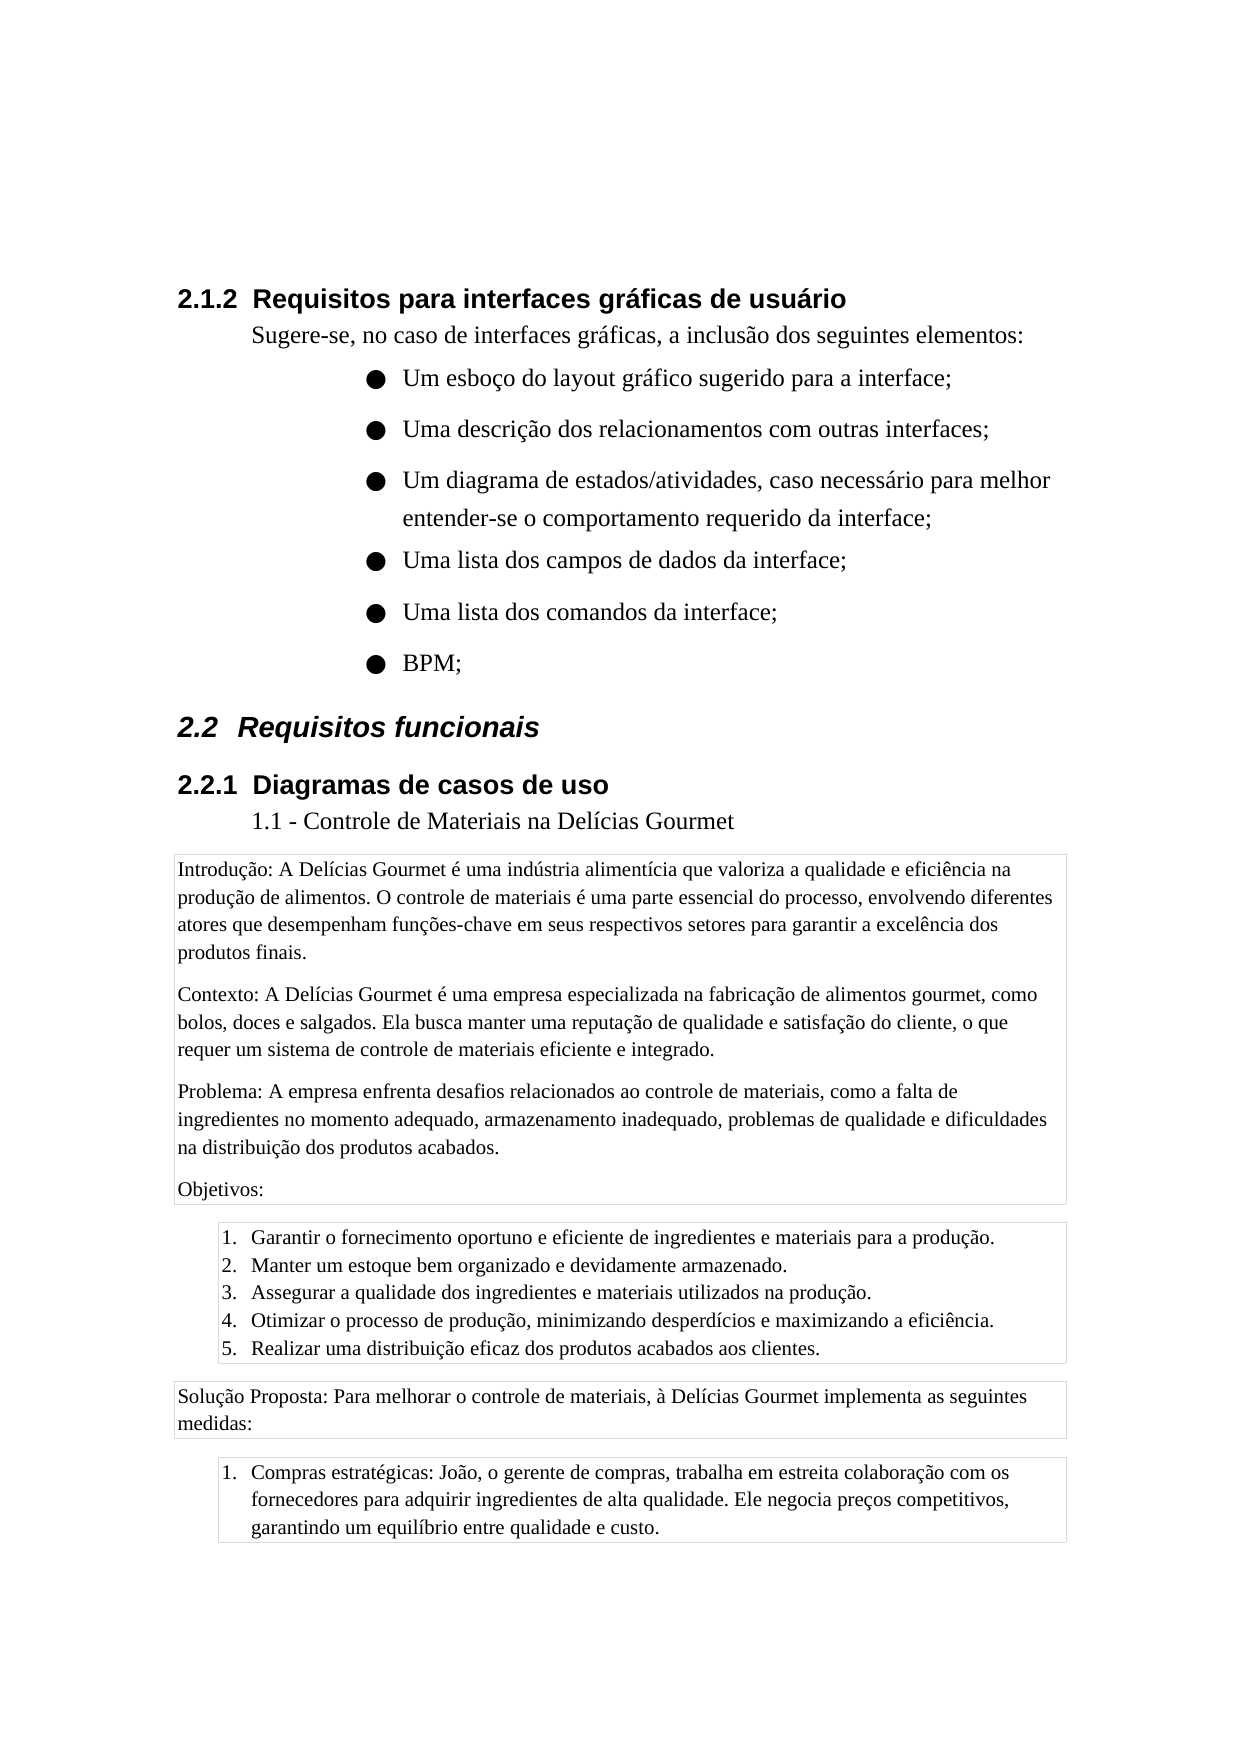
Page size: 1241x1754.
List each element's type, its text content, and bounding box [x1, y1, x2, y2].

list Uma lista dos comandos da interface; [365, 583, 1063, 634]
list Uma descrição dos relacionamentos com outras interfaces; [365, 400, 1063, 452]
subtitle Requisitos funcionais [177, 710, 1063, 744]
text Sugere-se, no caso de interfaces gráficas, a inclusão dos seguintes elementos: [251, 320, 1063, 349]
list Compras estratégicas: João, o gerente de compras, trabalha em estreita colaboração com os fornecedores para adquirir ingredientes de alta qualidade. Ele negocia preços competitivos, garantindo um equilíbrio entre qualidade e custo. [219, 1458, 1066, 1542]
subtitle Diagramas de casos de uso [177, 769, 1063, 800]
list Um diagrama de estados/atividades, caso necessário para melhor entender-se o comportamento requerido da interface; [365, 452, 1063, 532]
text 1.1 - Controle de Materiais na Delícias Gourmet [177, 806, 1063, 835]
list BPM; [365, 634, 1063, 685]
text Introdução: A Delícias Gourmet é uma indústria alimentícia que valoriza a qualidade e eficiência na produção de alimentos. O controle de materiais é uma parte essencial do processo, envolvendo diferentes atores que desempenham funções-chave em seus respectivos setores para garantir a excelência dos produtos finais. [175, 855, 1066, 964]
subtitle Requisitos para interfaces gráficas de usuário [177, 283, 1063, 314]
text Objetivos: [175, 1174, 1066, 1204]
text Contexto: A Delícias Gourmet é uma empresa especializada na fabricação de alimentos gourmet, como bolos, doces e salgados. Ela busca manter uma reputação de qualidade e satisfação do cliente, o que requer um sistema de controle de materiais eficiente e integrado. [175, 979, 1066, 1061]
text Problema: A empresa enfrenta desafios relacionados ao controle de materiais, como a falta de ingredientes no momento adequado, armazenamento inadequado, problemas de qualidade e dificuldades na distribuição dos produtos acabados. [175, 1076, 1066, 1159]
list Manter um estoque bem organizado e devidamente armazenado. [219, 1250, 1066, 1277]
list Assegurar a qualidade dos ingredientes e materiais utilizados na produção. [219, 1277, 1066, 1304]
list Garantir o fornecimento oportuno e eficiente de ingredientes e materiais para a produção. [219, 1223, 1066, 1249]
list Uma lista dos campos de dados da interface; [365, 532, 1063, 583]
list Otimizar o processo de produção, minimizando desperdícios e maximizando a eficiência. [219, 1305, 1066, 1332]
text Solução Proposta: Para melhorar o controle de materiais, à Delícias Gourmet implementa as seguintes medidas: [175, 1382, 1066, 1438]
list Um esboço do layout gráfico sugerido para a interface; [365, 349, 1063, 400]
list Realizar uma distribuição eficaz dos produtos acabados aos clientes. [219, 1332, 1066, 1363]
